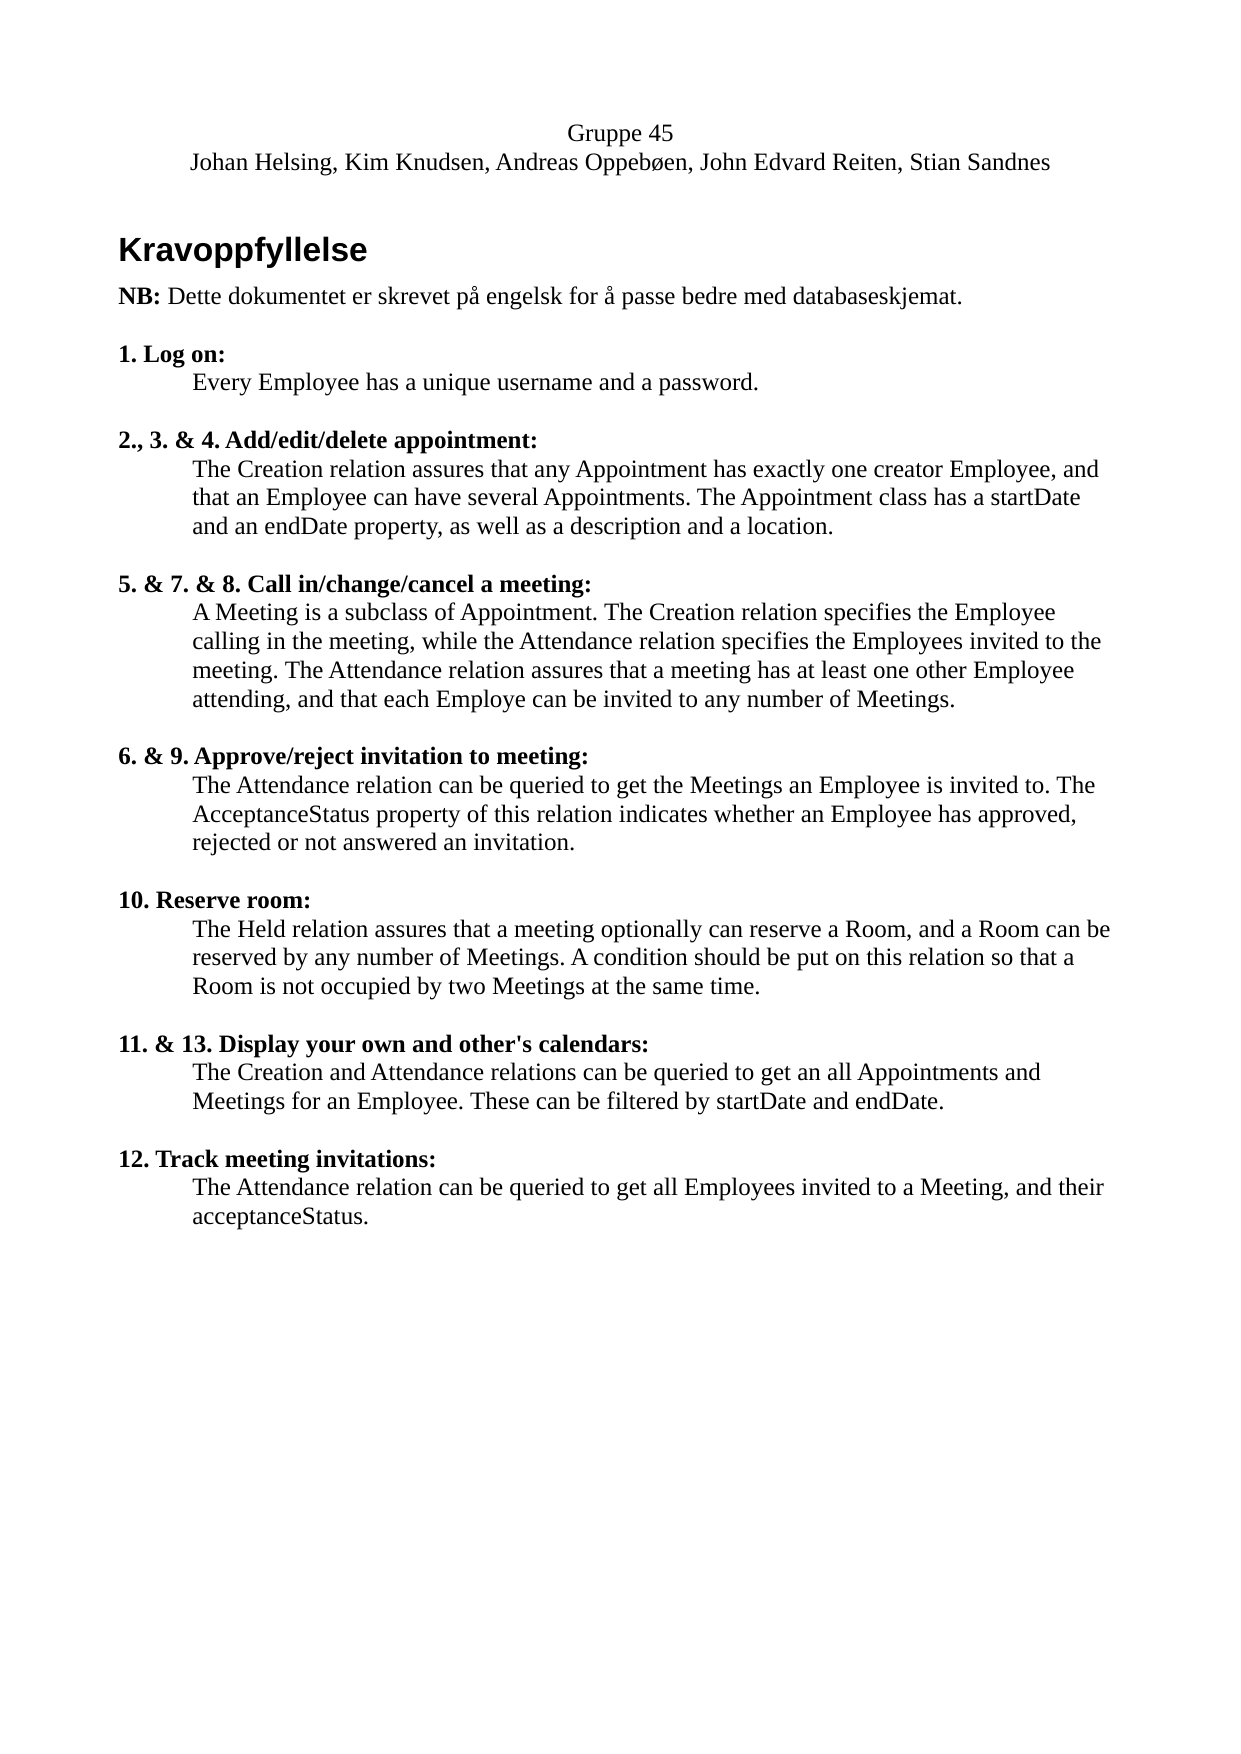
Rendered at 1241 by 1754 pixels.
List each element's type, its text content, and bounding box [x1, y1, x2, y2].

text The Held relation assures that a meeting optionally can reserve a Room, and a Room can be reserved by any number of Meetings. A condition should be put on this relation so that a Room is not occupied by two Meetings at the same time. [192, 914, 1122, 1000]
text Every Employee has a unique username and a password. [118, 367, 1122, 396]
text 6. & 9. Approve/reject invitation to meeting: [118, 741, 1122, 770]
text 2., 3. & 4. Add/edit/delete appointment: [118, 425, 1122, 454]
text 10. Reserve room: [118, 885, 1122, 914]
text A Meeting is a subclass of Appointment. The Creation relation specifies the Employee calling in the meeting, while the Attendance relation specifies the Employees invited to the meeting. The Attendance relation assures that a meeting has at least one other Employee attending, and that each Employe can be invited to any number of Meetings. [192, 597, 1122, 712]
text 1. Log on: [118, 339, 1122, 367]
text 12. Track meeting invitations: [118, 1144, 1122, 1172]
text The Creation relation assures that any Appointment has exactly one creator Employee, and that an Employee can have several Appointments. The Appointment class has a startDate and an endDate property, as well as a description and a location. [192, 454, 1122, 540]
text 11. & 13. Display your own and other's calendars: [118, 1029, 1122, 1057]
subtitle Kravoppfyllelse [118, 230, 1122, 269]
text The Attendance relation can be queried to get all Employees invited to a Meeting, and their acceptanceStatus. [192, 1172, 1122, 1230]
text The Attendance relation can be queried to get the Meetings an Employee is invited to. The AcceptanceStatus property of this relation indicates whether an Employee has approved, rejected or not answered an invitation. [192, 770, 1122, 856]
text The Creation and Attendance relations can be queried to get an all Appointments and Meetings for an Employee. These can be filtered by startDate and endDate. [192, 1057, 1122, 1115]
text NB: Dette dokumentet er skrevet på engelsk for å passe bedre med databaseskjemat. [118, 281, 1122, 310]
text 5. & 7. & 8. Call in/change/cancel a meeting: [118, 569, 1122, 597]
